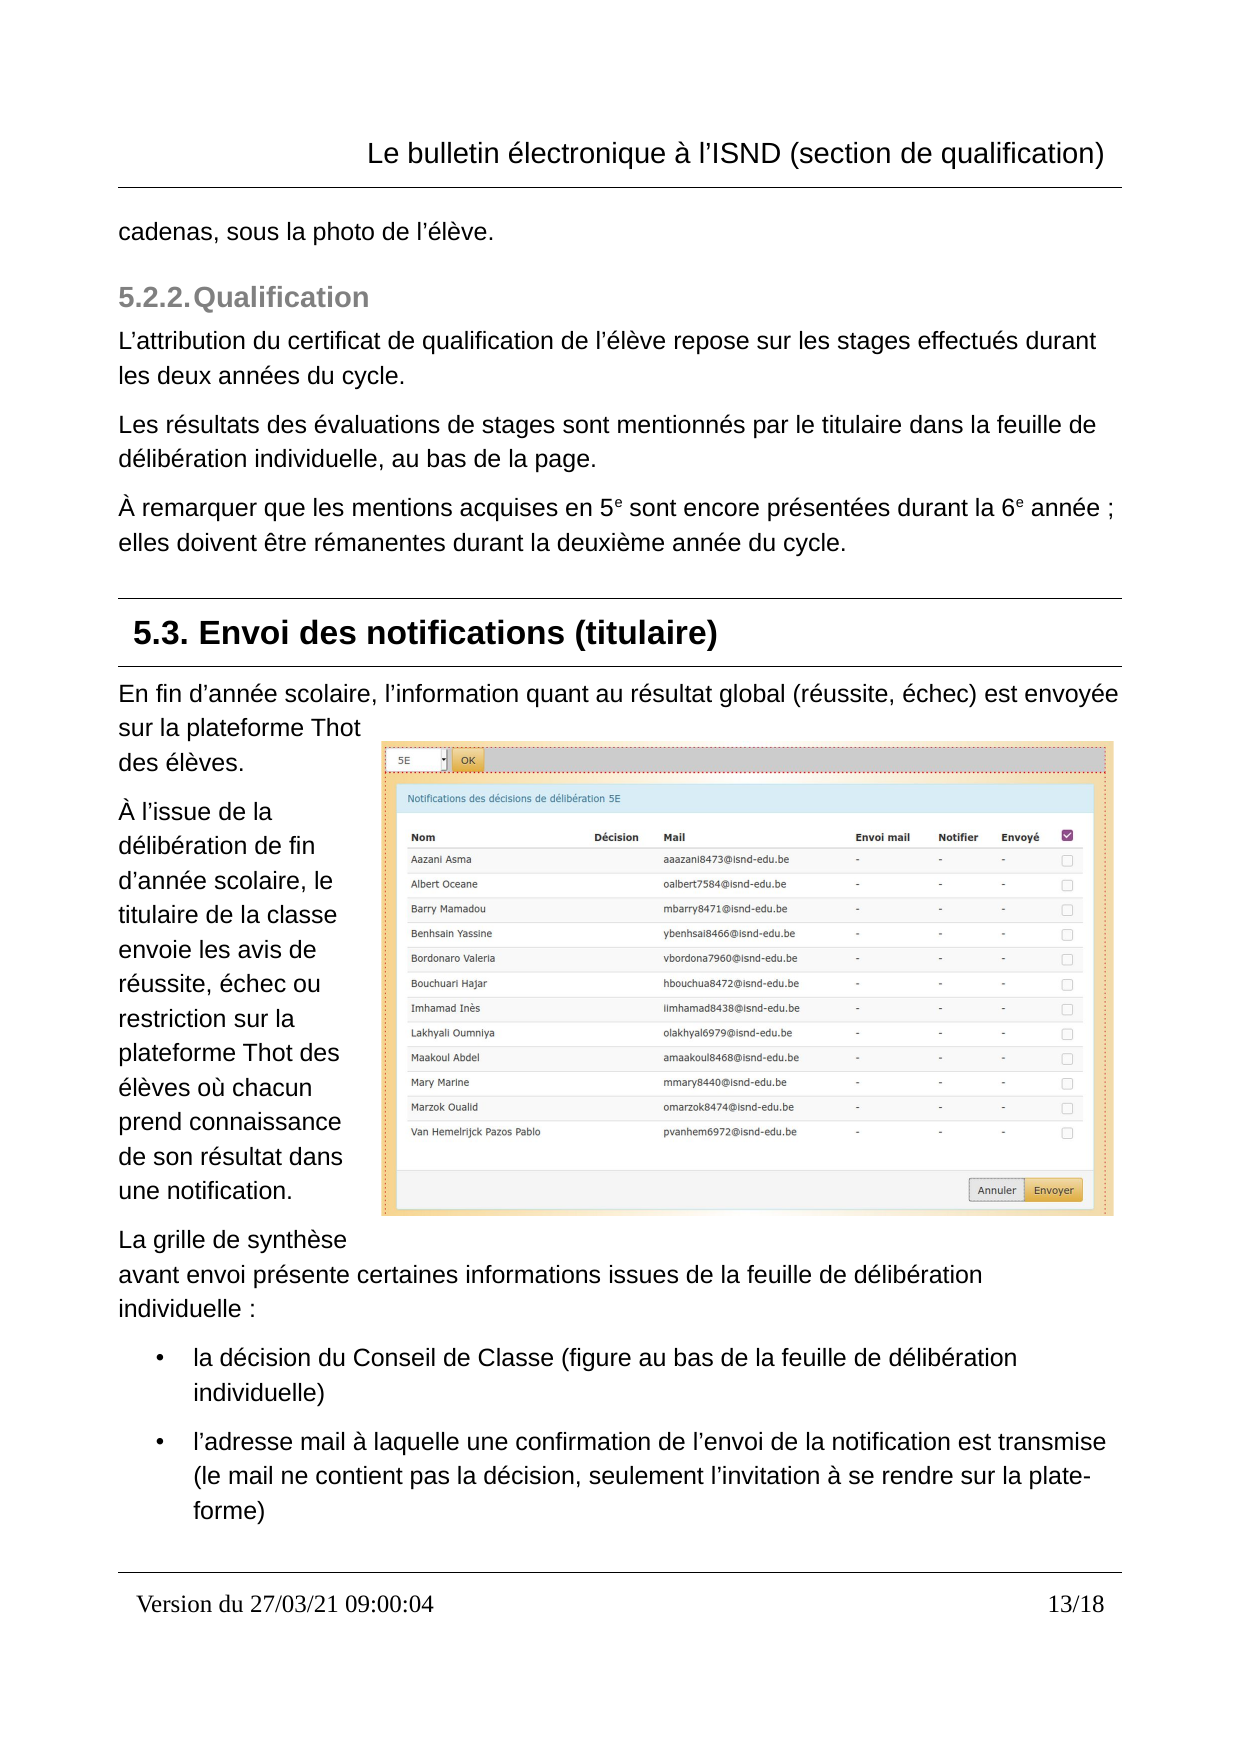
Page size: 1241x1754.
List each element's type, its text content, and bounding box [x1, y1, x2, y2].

text En fin d’année scolaire, l’information quant au résultat global (réussite, échec) est envoyée sur la plateforme Thot des élèves. [118, 679, 1122, 776]
text Les résultats des évaluations de stages sont mentionnés par le titulaire dans la feuille de délibération individuelle, au bas de la page. [118, 410, 1122, 473]
subtitle Qualification [118, 280, 1122, 314]
text La grille de synthèse avant envoi présente certaines informations issues de la feuille de délibération individuelle : [118, 1225, 1122, 1323]
text L’attribution du certificat de qualification de l’élève repose sur les stages effectués durant les deux années du cycle. [118, 326, 1122, 389]
picture [381, 741, 1114, 1216]
text À remarquer que les mentions acquises en 5e sont encore présentées durant la 6e année ; elles doivent être rémanentes durant la deuxième année du cycle. [118, 493, 1122, 557]
text cadenas, sous la photo de l’élève. [118, 217, 1122, 245]
list l’adresse mail à laquelle une confirmation de l’envoi de la notification est transmise (le mail ne contient pas la décision, seulement l’invitation à se rendre sur la plate-forme) [156, 1427, 1122, 1524]
list la décision du Conseil de Classe (figure au bas de la feuille de délibération individuelle) [156, 1343, 1122, 1406]
subtitle Envoi des notifications (titulaire) [118, 599, 1122, 666]
text À l’issue de la délibération de fin d’année scolaire, le titulaire de la classe envoie les avis de réussite, échec ou restriction sur la plateforme Thot des élèves où chacun prend connaissance de son résultat dans une notification. [118, 797, 381, 1205]
